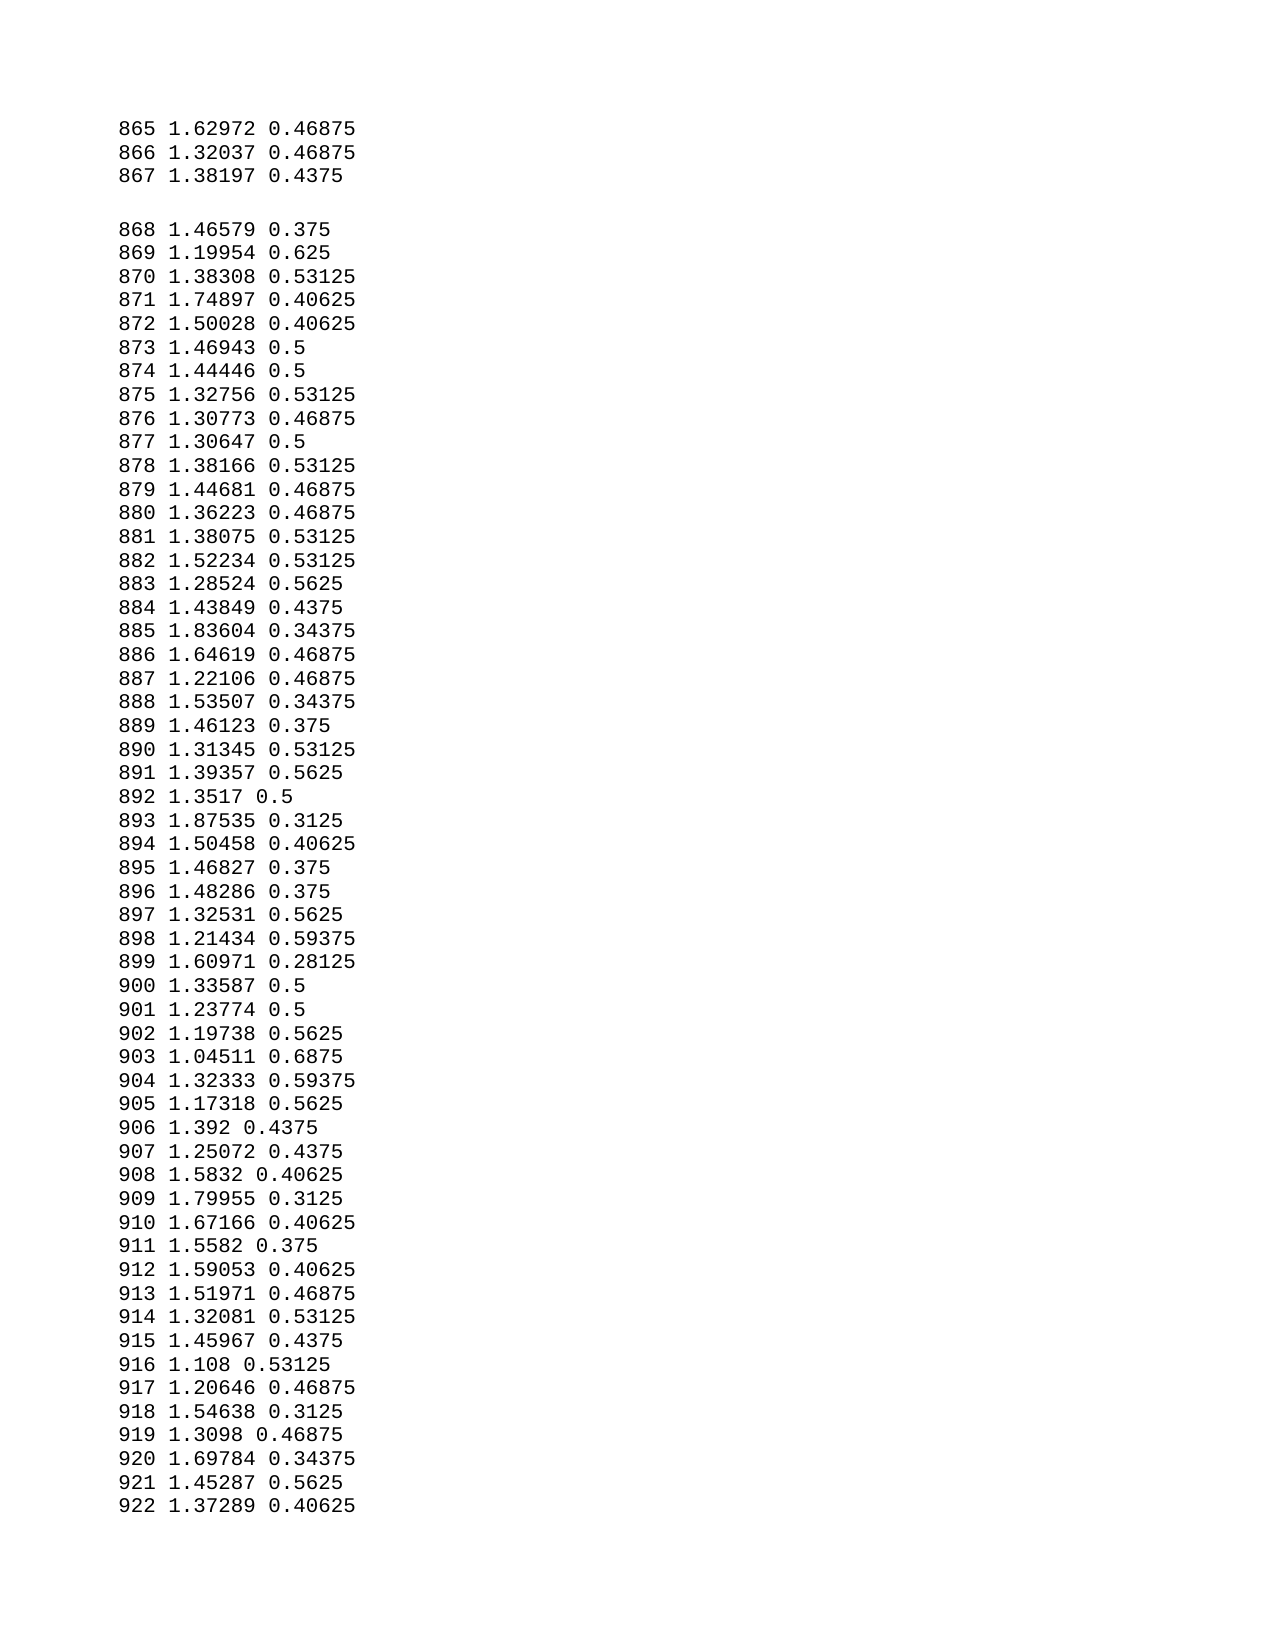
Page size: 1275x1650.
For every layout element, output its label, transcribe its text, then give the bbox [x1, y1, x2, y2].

text 919 1.3098 0.46875 [118, 1424, 1157, 1448]
text 903 1.04511 0.6875 [118, 1046, 1157, 1070]
text 893 1.87535 0.3125 [118, 810, 1157, 833]
text 910 1.67166 0.40625 [118, 1212, 1157, 1235]
text 882 1.52234 0.53125 [118, 549, 1157, 573]
text 889 1.46123 0.375 [118, 715, 1157, 739]
text 898 1.21434 0.59375 [118, 928, 1157, 952]
text 921 1.45287 0.5625 [118, 1472, 1157, 1495]
text 883 1.28524 0.5625 [118, 573, 1157, 597]
text 900 1.33587 0.5 [118, 975, 1157, 999]
text 870 1.38308 0.53125 [118, 266, 1157, 289]
text 891 1.39357 0.5625 [118, 762, 1157, 786]
text 880 1.36223 0.46875 [118, 502, 1157, 526]
text 879 1.44681 0.46875 [118, 479, 1157, 502]
text 916 1.108 0.53125 [118, 1353, 1157, 1377]
text 876 1.30773 0.46875 [118, 408, 1157, 431]
text 873 1.46943 0.5 [118, 337, 1157, 360]
text 907 1.25072 0.4375 [118, 1141, 1157, 1164]
text 881 1.38075 0.53125 [118, 526, 1157, 549]
text 915 1.45967 0.4375 [118, 1330, 1157, 1353]
text 890 1.31345 0.53125 [118, 739, 1157, 762]
text 884 1.43849 0.4375 [118, 597, 1157, 621]
text 869 1.19954 0.625 [118, 242, 1157, 266]
text 868 1.46579 0.375 [118, 218, 1157, 242]
text 867 1.38197 0.4375 [118, 165, 1157, 189]
text 874 1.44446 0.5 [118, 360, 1157, 384]
text 895 1.46827 0.375 [118, 857, 1157, 881]
text 885 1.83604 0.34375 [118, 621, 1157, 644]
text 920 1.69784 0.34375 [118, 1448, 1157, 1472]
text 888 1.53507 0.34375 [118, 691, 1157, 715]
text 911 1.5582 0.375 [118, 1235, 1157, 1259]
text 905 1.17318 0.5625 [118, 1093, 1157, 1117]
text 871 1.74897 0.40625 [118, 289, 1157, 313]
text 894 1.50458 0.40625 [118, 833, 1157, 857]
text 875 1.32756 0.53125 [118, 384, 1157, 408]
text 897 1.32531 0.5625 [118, 904, 1157, 928]
text 887 1.22106 0.46875 [118, 668, 1157, 691]
text 901 1.23774 0.5 [118, 999, 1157, 1022]
text 906 1.392 0.4375 [118, 1117, 1157, 1141]
text 902 1.19738 0.5625 [118, 1022, 1157, 1046]
text 918 1.54638 0.3125 [118, 1401, 1157, 1424]
text 892 1.3517 0.5 [118, 786, 1157, 810]
text 886 1.64619 0.46875 [118, 644, 1157, 668]
text 877 1.30647 0.5 [118, 431, 1157, 455]
text 872 1.50028 0.40625 [118, 313, 1157, 337]
text 896 1.48286 0.375 [118, 881, 1157, 904]
text 865 1.62972 0.46875 [118, 118, 1157, 142]
text 917 1.20646 0.46875 [118, 1377, 1157, 1401]
text 914 1.32081 0.53125 [118, 1306, 1157, 1330]
text 909 1.79955 0.3125 [118, 1188, 1157, 1212]
text 922 1.37289 0.40625 [118, 1495, 1157, 1519]
text 913 1.51971 0.46875 [118, 1283, 1157, 1306]
text 912 1.59053 0.40625 [118, 1259, 1157, 1283]
text 878 1.38166 0.53125 [118, 455, 1157, 479]
text 908 1.5832 0.40625 [118, 1164, 1157, 1188]
text 866 1.32037 0.46875 [118, 142, 1157, 165]
text 904 1.32333 0.59375 [118, 1070, 1157, 1093]
text 899 1.60971 0.28125 [118, 952, 1157, 975]
